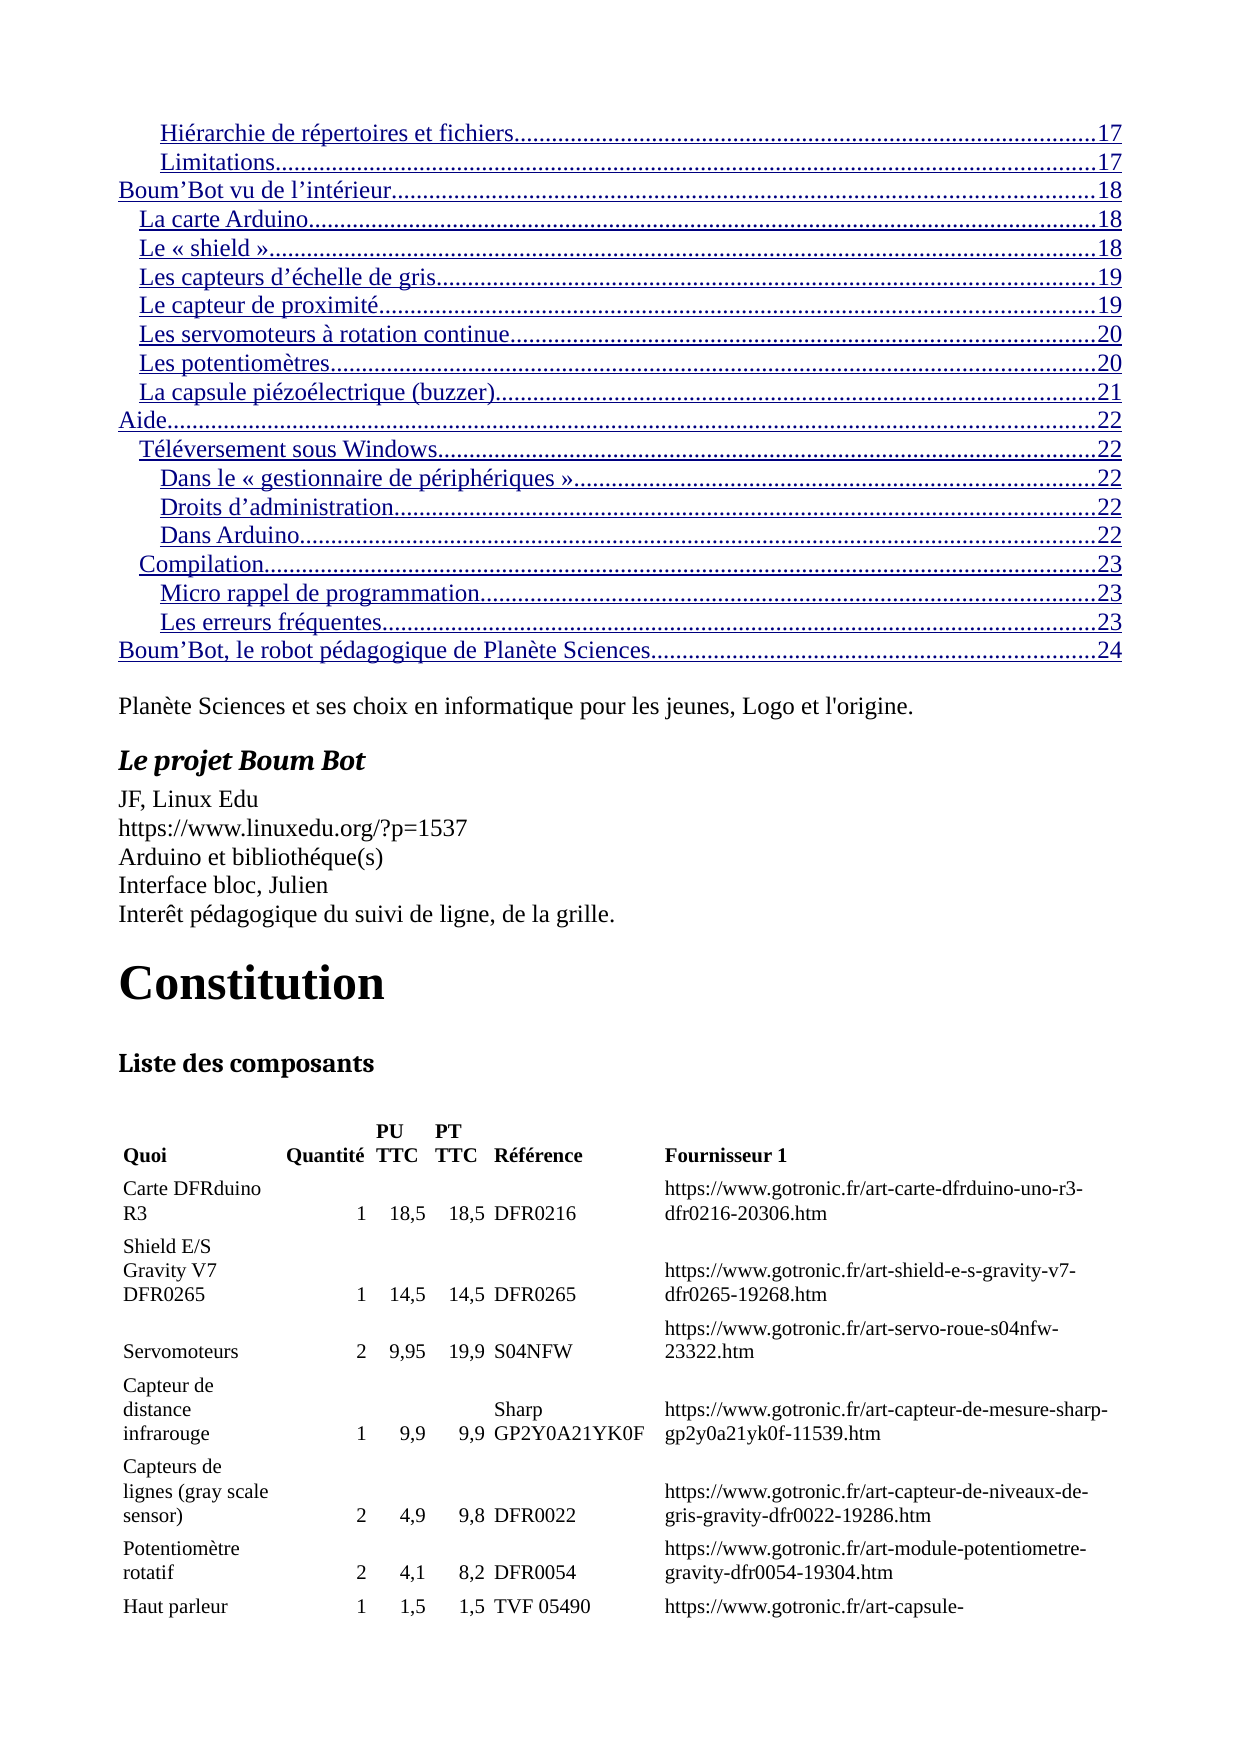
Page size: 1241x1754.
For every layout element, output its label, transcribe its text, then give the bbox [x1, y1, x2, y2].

table_cell [1087, 1311, 1108, 1368]
table_cell 18,5 [430, 1172, 489, 1229]
table_header Fournisseur 1 [660, 1114, 1015, 1172]
table_cell DFR0054 [489, 1531, 660, 1589]
text Limitations 17 [160, 147, 1122, 172]
subtitle Le projet Boum Bot [118, 744, 1122, 778]
text Hiérarchie de répertoires et fichiers 17 [160, 118, 1122, 143]
table_cell Servomoteurs [118, 1311, 281, 1368]
table_cell 1 [281, 1229, 371, 1311]
table_cell https://www.gotronic.fr/art-servo-roue-s04nfw-23322.htm [660, 1311, 1087, 1368]
text Les servomoteurs à rotation continue 20 [139, 319, 1122, 344]
table_cell 9,95 [371, 1311, 430, 1368]
table_cell https://www.gotronic.fr/art-module-potentiometre-gravity-dfr0054-19304.htm [660, 1531, 1108, 1589]
text Interface bloc, Julien [118, 871, 1122, 899]
table_cell TVF 05490 [489, 1589, 660, 1622]
text Arduino et bibliothéque(s) [118, 842, 1122, 871]
table_cell DFR0216 [489, 1172, 660, 1229]
table_header [1027, 1114, 1047, 1172]
table_header PU TTC [371, 1114, 430, 1172]
text Dans le « gestionnaire de périphériques » 22 [160, 463, 1122, 488]
text Le capteur de proximité 19 [139, 291, 1122, 316]
text Boum’Bot, le robot pédagogique de Planète Sciences 24 [118, 636, 1122, 661]
text JF, Linux Edu [118, 784, 1122, 813]
text Les capteurs d’échelle de gris 19 [139, 262, 1122, 287]
table_cell 14,5 [371, 1229, 430, 1311]
table_cell 2 [281, 1311, 371, 1368]
table_header [1108, 1114, 1123, 1172]
table_cell https://www.gotronic.fr/art-capteur-de-mesure-sharp-gp2y0a21yk0f-11539.htm [660, 1368, 1123, 1450]
table_cell 1 [281, 1172, 371, 1229]
table_cell 4,9 [371, 1450, 430, 1531]
table_header [1087, 1114, 1108, 1172]
table_header Référence [489, 1114, 660, 1172]
table_cell 8,2 [430, 1531, 489, 1589]
table_cell [1108, 1589, 1123, 1622]
table_header [1015, 1114, 1027, 1172]
table_cell 18,5 [371, 1172, 430, 1229]
table_cell Potentiomètre rotatif [118, 1531, 281, 1589]
text Les erreurs fréquentes 23 [160, 607, 1122, 632]
table_cell 1 [281, 1368, 371, 1450]
table_cell 19,9 [430, 1311, 489, 1368]
table_cell https://www.gotronic.fr/art-capsule- [660, 1589, 1087, 1622]
table_cell Capteurs de lignes (gray scale sensor) [118, 1450, 281, 1531]
text Compilation 23 [139, 549, 1122, 574]
table_cell https://www.gotronic.fr/art-shield-e-s-gravity-v7-dfr0265-19268.htm [660, 1229, 1108, 1311]
text Dans Arduino 22 [160, 521, 1122, 546]
table_cell [1108, 1229, 1123, 1311]
text Planète Sciences et ses choix en informatique pour les jeunes, Logo et l'origine. [118, 691, 1122, 719]
table_cell [1108, 1172, 1123, 1229]
subtitle Constitution [118, 953, 1122, 1011]
table_cell 2 [281, 1531, 371, 1589]
text Boum’Bot vu de l’intérieur 18 [118, 176, 1122, 201]
table_cell [1108, 1531, 1123, 1589]
table_header [1067, 1114, 1087, 1172]
table_cell https://www.gotronic.fr/art-carte-dfrduino-uno-r3-dfr0216-20306.htm [660, 1172, 1108, 1229]
table_cell Capteur de distance infrarouge [118, 1368, 281, 1450]
table_cell Carte DFRduino R3 [118, 1172, 281, 1229]
table_cell [1108, 1311, 1123, 1368]
text Interêt pédagogique du suivi de ligne, de la grille. [118, 899, 1122, 928]
text Les potentiomètres 20 [139, 348, 1122, 373]
table_cell Shield E/S Gravity V7 DFR0265 [118, 1229, 281, 1311]
table_cell 2 [281, 1450, 371, 1531]
table_cell DFR0265 [489, 1229, 660, 1311]
text Aide 22 [118, 406, 1122, 431]
subtitle Liste des composants [118, 1048, 1122, 1079]
text La capsule piézoélectrique (buzzer) 21 [139, 377, 1122, 402]
table_cell [1087, 1589, 1108, 1622]
table_cell https://www.gotronic.fr/art-capteur-de-niveaux-de-gris-gravity-dfr0022-19286.htm [660, 1450, 1123, 1531]
text Micro rappel de programmation 23 [160, 578, 1122, 603]
table_cell 9,8 [430, 1450, 489, 1531]
table_cell Sharp GP2Y0A21YK0F [489, 1368, 660, 1450]
table_header PT TTC [430, 1114, 489, 1172]
table_cell 9,9 [430, 1368, 489, 1450]
table_header Quoi [118, 1114, 281, 1172]
text Le « shield » 18 [139, 233, 1122, 258]
table_cell 4,1 [371, 1531, 430, 1589]
table_cell 9,9 [371, 1368, 430, 1450]
text Téléversement sous Windows 22 [139, 434, 1122, 459]
table_cell 1,5 [430, 1589, 489, 1622]
table_cell Haut parleur [118, 1589, 281, 1622]
table_cell 1 [281, 1589, 371, 1622]
table_header [1047, 1114, 1067, 1172]
table_cell DFR0022 [489, 1450, 660, 1531]
table_cell 14,5 [430, 1229, 489, 1311]
table_cell 1,5 [371, 1589, 430, 1622]
table_cell S04NFW [489, 1311, 660, 1368]
table_header Quantité [281, 1114, 371, 1172]
text La carte Arduino 18 [139, 204, 1122, 229]
text https://www.linuxedu.org/?p=1537 [118, 813, 1122, 842]
text Droits d’administration 22 [160, 492, 1122, 517]
